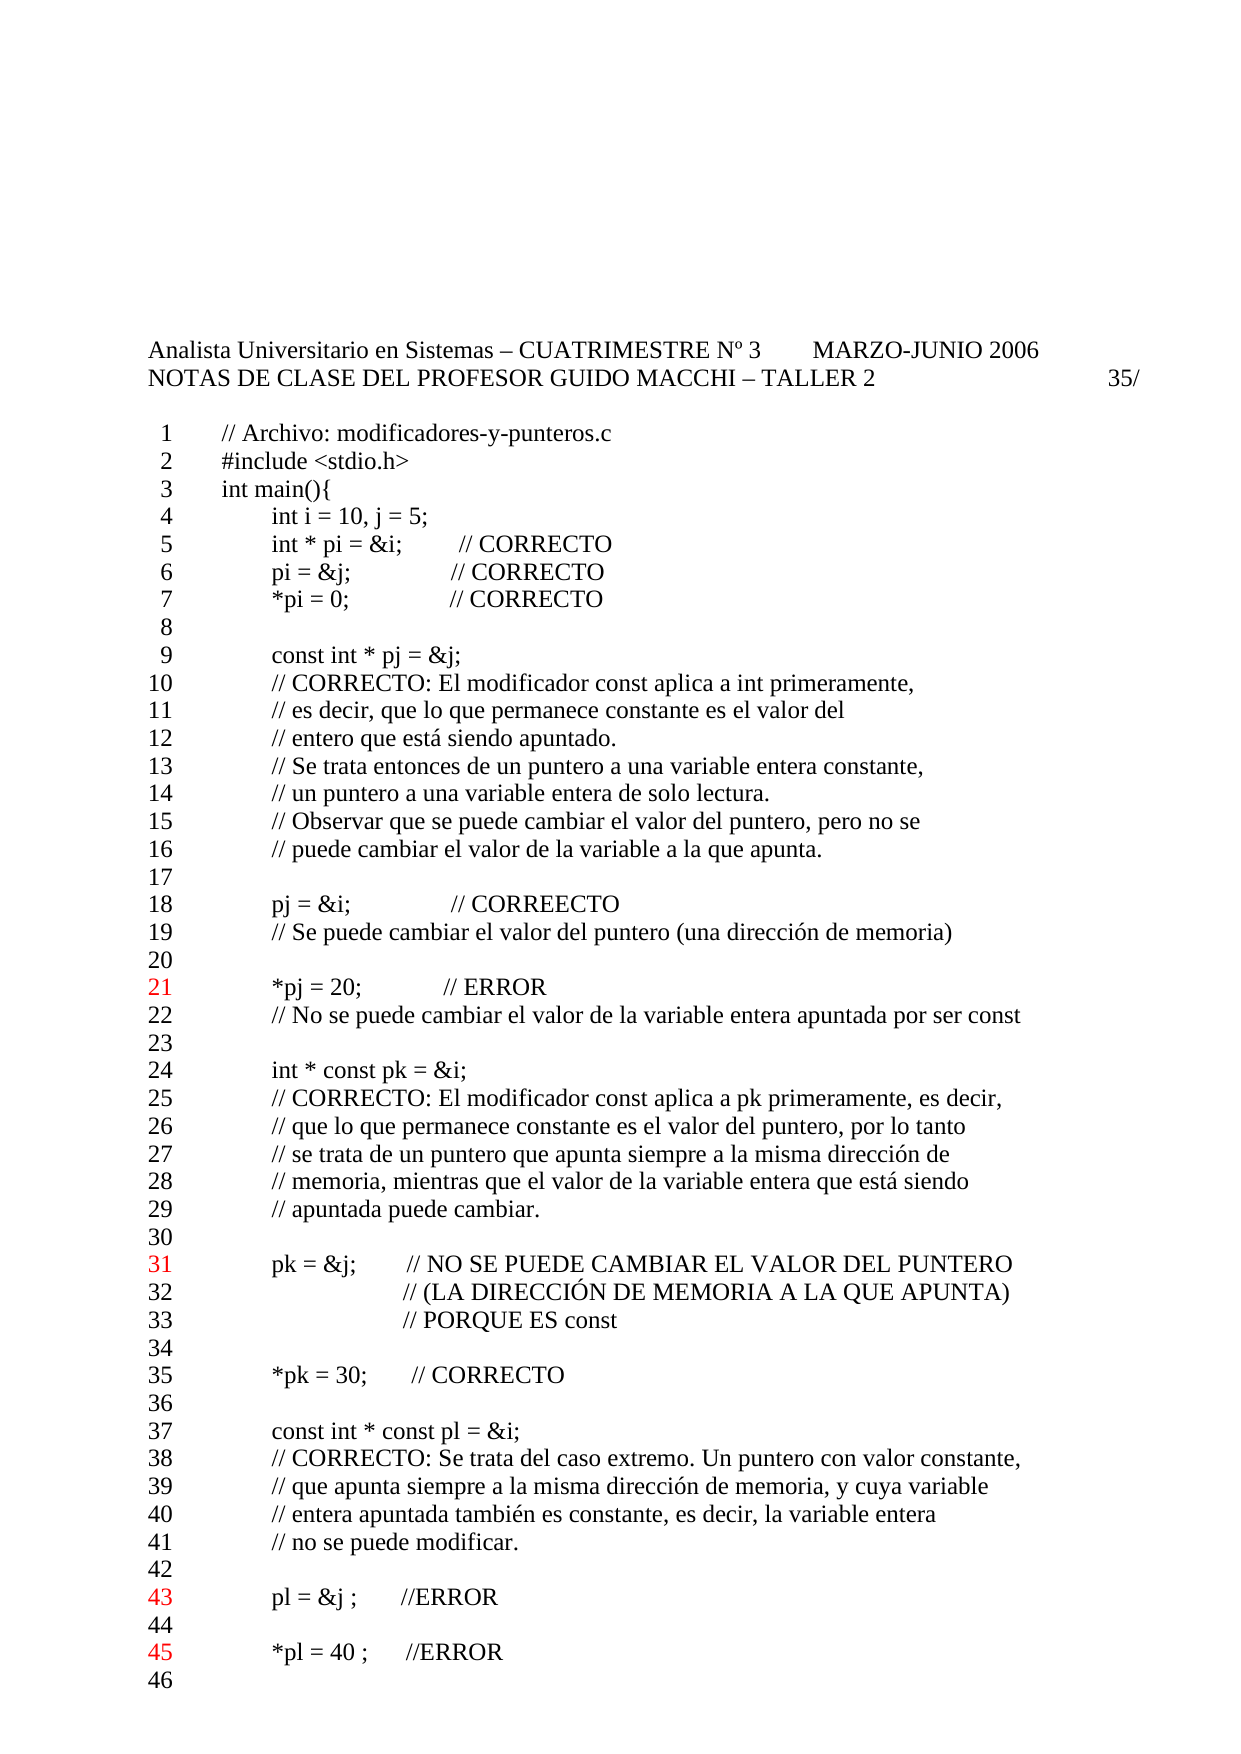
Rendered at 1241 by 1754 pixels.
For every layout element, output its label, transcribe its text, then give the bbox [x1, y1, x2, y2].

text 29 // apuntada puede cambiar. [148, 1195, 1181, 1223]
text 17 [148, 863, 1181, 890]
text 20 [148, 946, 1181, 973]
text 38 // CORRECTO: Se trata del caso extremo. Un puntero con valor constante, [148, 1444, 1181, 1472]
text 30 [148, 1223, 1181, 1251]
text 32 // (LA DIRECCIÓN DE MEMORIA A LA QUE APUNTA) [148, 1278, 1181, 1306]
text 9 const int * pj = &j; [148, 641, 1181, 669]
text 44 [148, 1611, 1181, 1638]
text 16 // puede cambiar el valor de la variable a la que apunta. [148, 835, 1181, 863]
text 35 *pk = 30; // CORRECTO [148, 1361, 1181, 1389]
text 8 [148, 613, 1181, 641]
text 19 // Se puede cambiar el valor del puntero (una dirección de memoria) [148, 918, 1181, 946]
text Analista Universitario en Sistemas – CUATRIMESTRE Nº 3 MARZO-JUNIO 2006 [148, 336, 1181, 364]
text 23 [148, 1029, 1181, 1057]
text 43 pl = &j ; //ERROR [148, 1583, 1181, 1611]
text 46 [148, 1666, 1181, 1694]
text 12 // entero que está siendo apuntado. [148, 724, 1181, 752]
text 21 *pj = 20; // ERROR [148, 973, 1181, 1001]
text 36 [148, 1389, 1181, 1417]
text 22 // NO SE PUEDE CAMBIAR EL VALOR DE LA VARIABLE ENTERA APUNTADA POR SER const [148, 1001, 1181, 1029]
text 33 // PORQUE ES const [148, 1306, 1181, 1334]
text 2 #include <stdio.h> [148, 447, 1181, 475]
text 34 [148, 1334, 1181, 1361]
text 11 // es decir, que lo que permanece constante es el valor del [148, 696, 1181, 724]
text 4 int i = 10, j = 5; [148, 502, 1181, 530]
text 5 int * pi = &i; // CORRECTO [148, 530, 1181, 558]
text 40 // entera apuntada también es constante, es decir, la variable entera [148, 1500, 1181, 1528]
text 1 // Archivo: modificadores-y-punteros.c [148, 419, 1181, 447]
text 45 *pl = 40 ; //ERROR [148, 1638, 1181, 1666]
text 15 // Observar que se puede cambiar el valor del puntero, pero no se [148, 807, 1181, 835]
text 26 // que lo que permanece constante es el valor del puntero, por lo tanto [148, 1112, 1181, 1140]
text 7 *pi = 0; // CORRECTO [148, 586, 1181, 613]
text 27 // se trata de un puntero que apunta siempre a la misma dirección de [148, 1140, 1181, 1167]
text 10 // CORRECTO: El modificador const aplica a int primeramente, [148, 669, 1181, 696]
text 25 // CORRECTO: El modificador const aplica a pk primeramente, es decir, [148, 1084, 1181, 1112]
text 28 // memoria, mientras que el valor de la variable entera que está siendo [148, 1167, 1181, 1195]
text 24 int * const pk = &i; [148, 1057, 1181, 1084]
text 3 int main(){ [148, 475, 1181, 502]
text 41 // no se puede modificar. [148, 1528, 1181, 1555]
text 37 const int * const pl = &i; [148, 1417, 1181, 1444]
text 42 [148, 1555, 1181, 1583]
text 39 // que apunta siempre a la misma dirección de memoria, y cuya variable [148, 1472, 1181, 1500]
text NOTAS DE CLASE DEL PROFESOR GUIDO MACCHI – TALLER 2 35/ [148, 364, 1181, 392]
text 6 pi = &j; // CORRECTO [148, 558, 1181, 586]
text 18 pj = &i; // CORREECTO [148, 890, 1181, 918]
text 14 // un puntero a una variable entera de solo lectura. [148, 779, 1181, 807]
text 31 pk = &j; // NO SE PUEDE CAMBIAR EL VALOR DEL PUNTERO [148, 1251, 1181, 1278]
text 13 // Se trata entonces de un puntero a una variable entera constante, [148, 752, 1181, 779]
